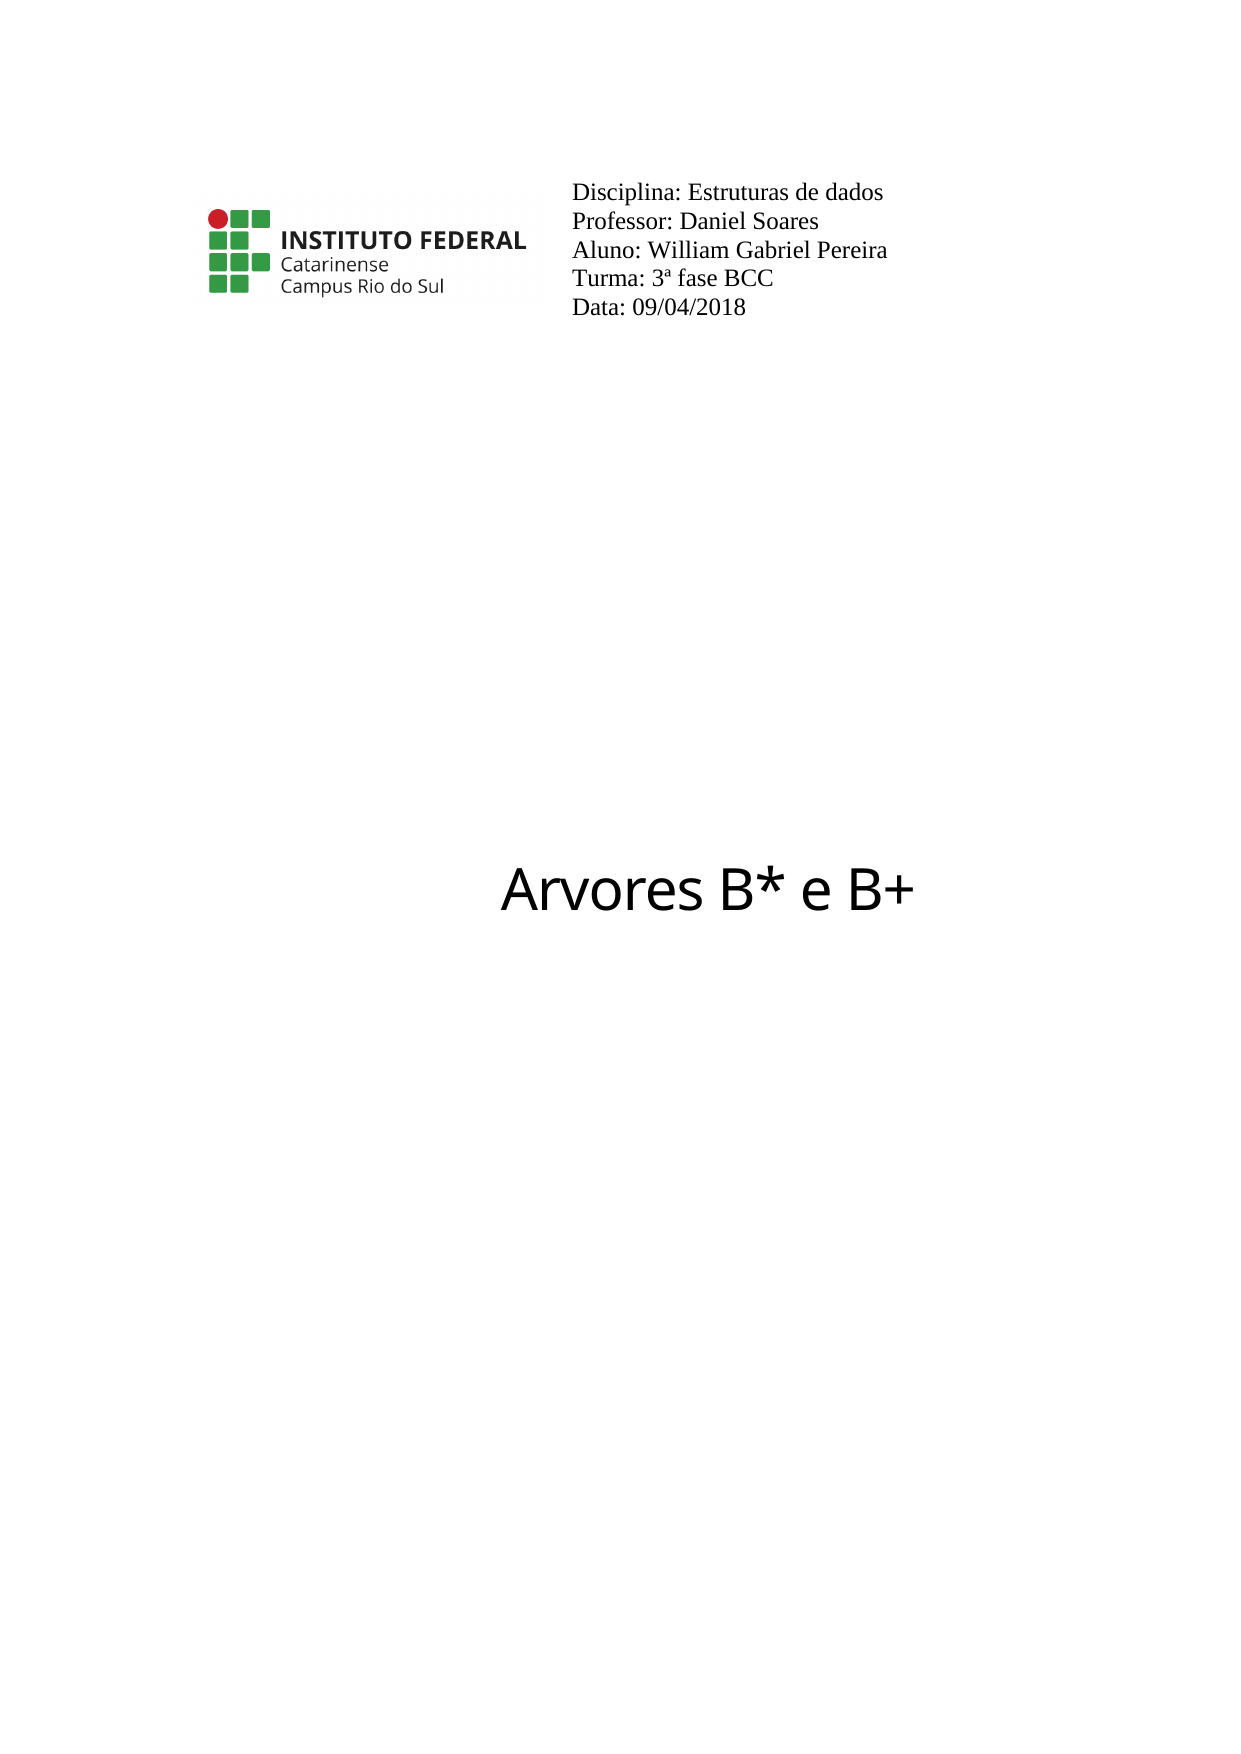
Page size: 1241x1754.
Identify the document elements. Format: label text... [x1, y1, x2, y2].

title Arvores B* e B+ [177, 848, 1122, 927]
table_cell Aluno: William Gabriel Pereira [561, 235, 1062, 263]
table_cell Turma: 3ª fase BCC [561, 264, 1062, 292]
table_cell Professor: Daniel Soares [561, 206, 1062, 235]
table_header [177, 177, 561, 369]
table_cell Data: 09/04/2018 [561, 292, 1062, 369]
table_header Disciplina: Estruturas de dados [561, 177, 1062, 206]
